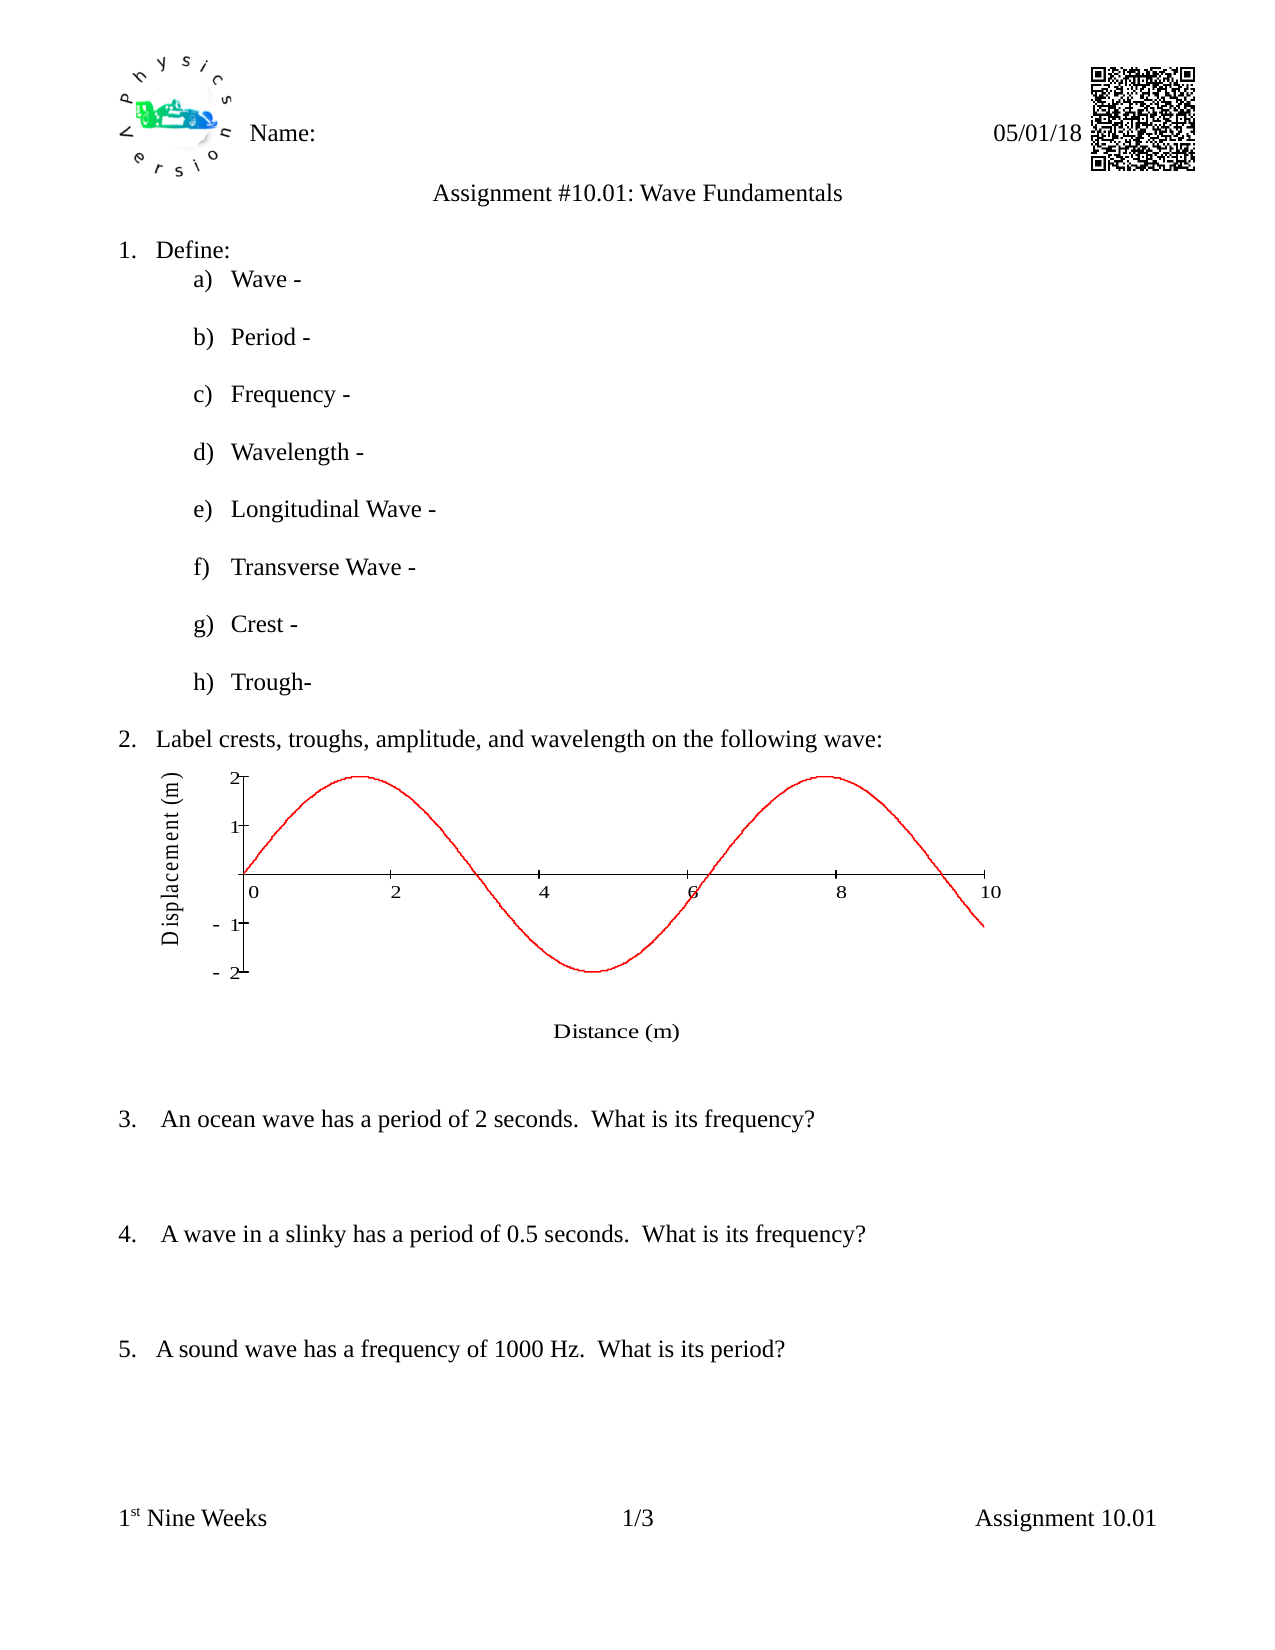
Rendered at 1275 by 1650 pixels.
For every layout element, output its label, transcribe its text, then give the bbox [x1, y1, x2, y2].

picture [1082, 58, 1203, 179]
list Wave - [193, 264, 1157, 293]
list Longitudinal Wave - [193, 494, 1157, 523]
list Crest - [193, 609, 1157, 638]
text Assignment #10.01: Wave Fundamentals [118, 176, 1157, 207]
list Trough- [193, 667, 1157, 696]
picture [119, 56, 232, 177]
list Period - [193, 322, 1157, 351]
list Label crests, troughs, amplitude, and wavelength on the following wave: [118, 724, 1157, 753]
list A wave in a slinky has a period of 0.5 seconds. What is its frequency? [118, 1219, 1157, 1248]
list Wavelength - [193, 437, 1157, 466]
list Transverse Wave - [193, 552, 1157, 581]
list Frequency - [193, 379, 1157, 408]
list An ocean wave has a period of 2 seconds. What is its frequency? [118, 1104, 1157, 1133]
list A sound wave has a frequency of 1000 Hz. What is its period? [118, 1334, 1157, 1363]
list Define: [118, 236, 1157, 264]
